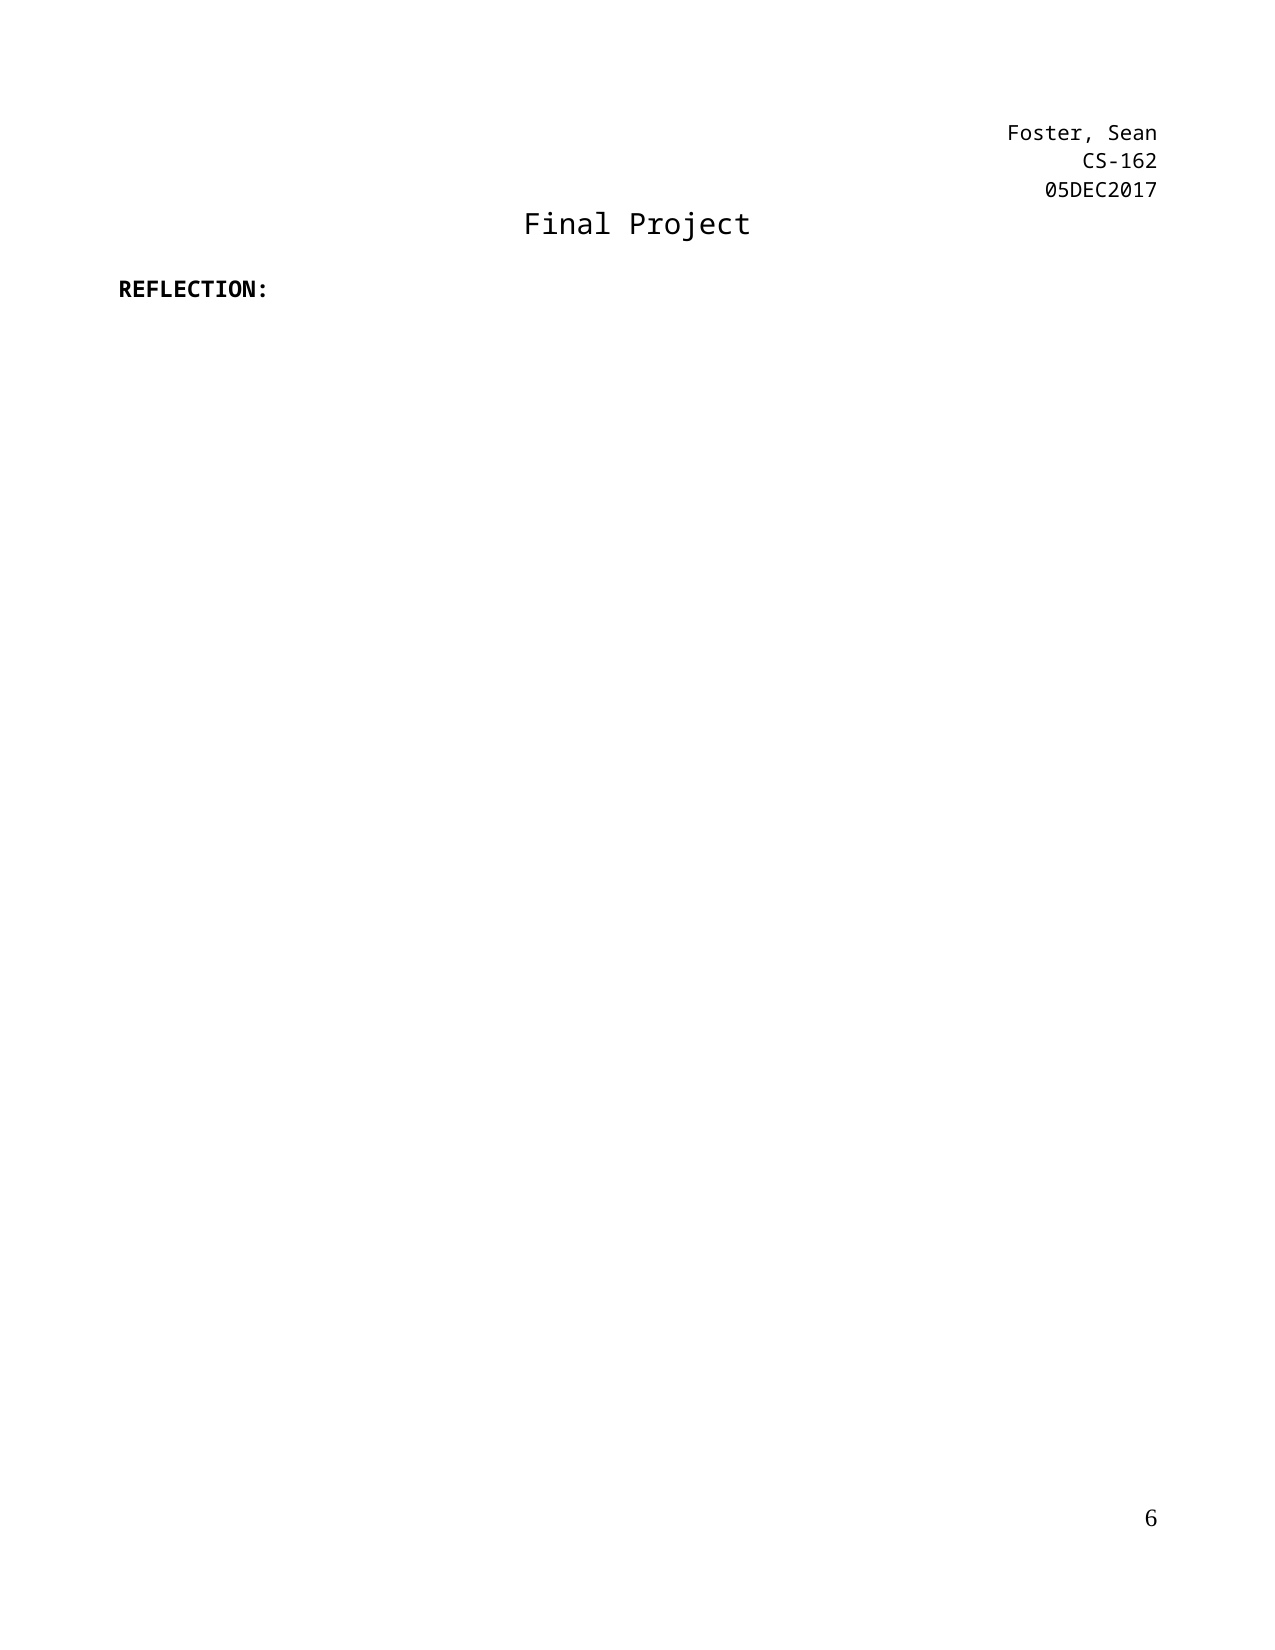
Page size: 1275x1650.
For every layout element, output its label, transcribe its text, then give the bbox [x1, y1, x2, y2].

text REFLECTION: [118, 273, 1157, 304]
